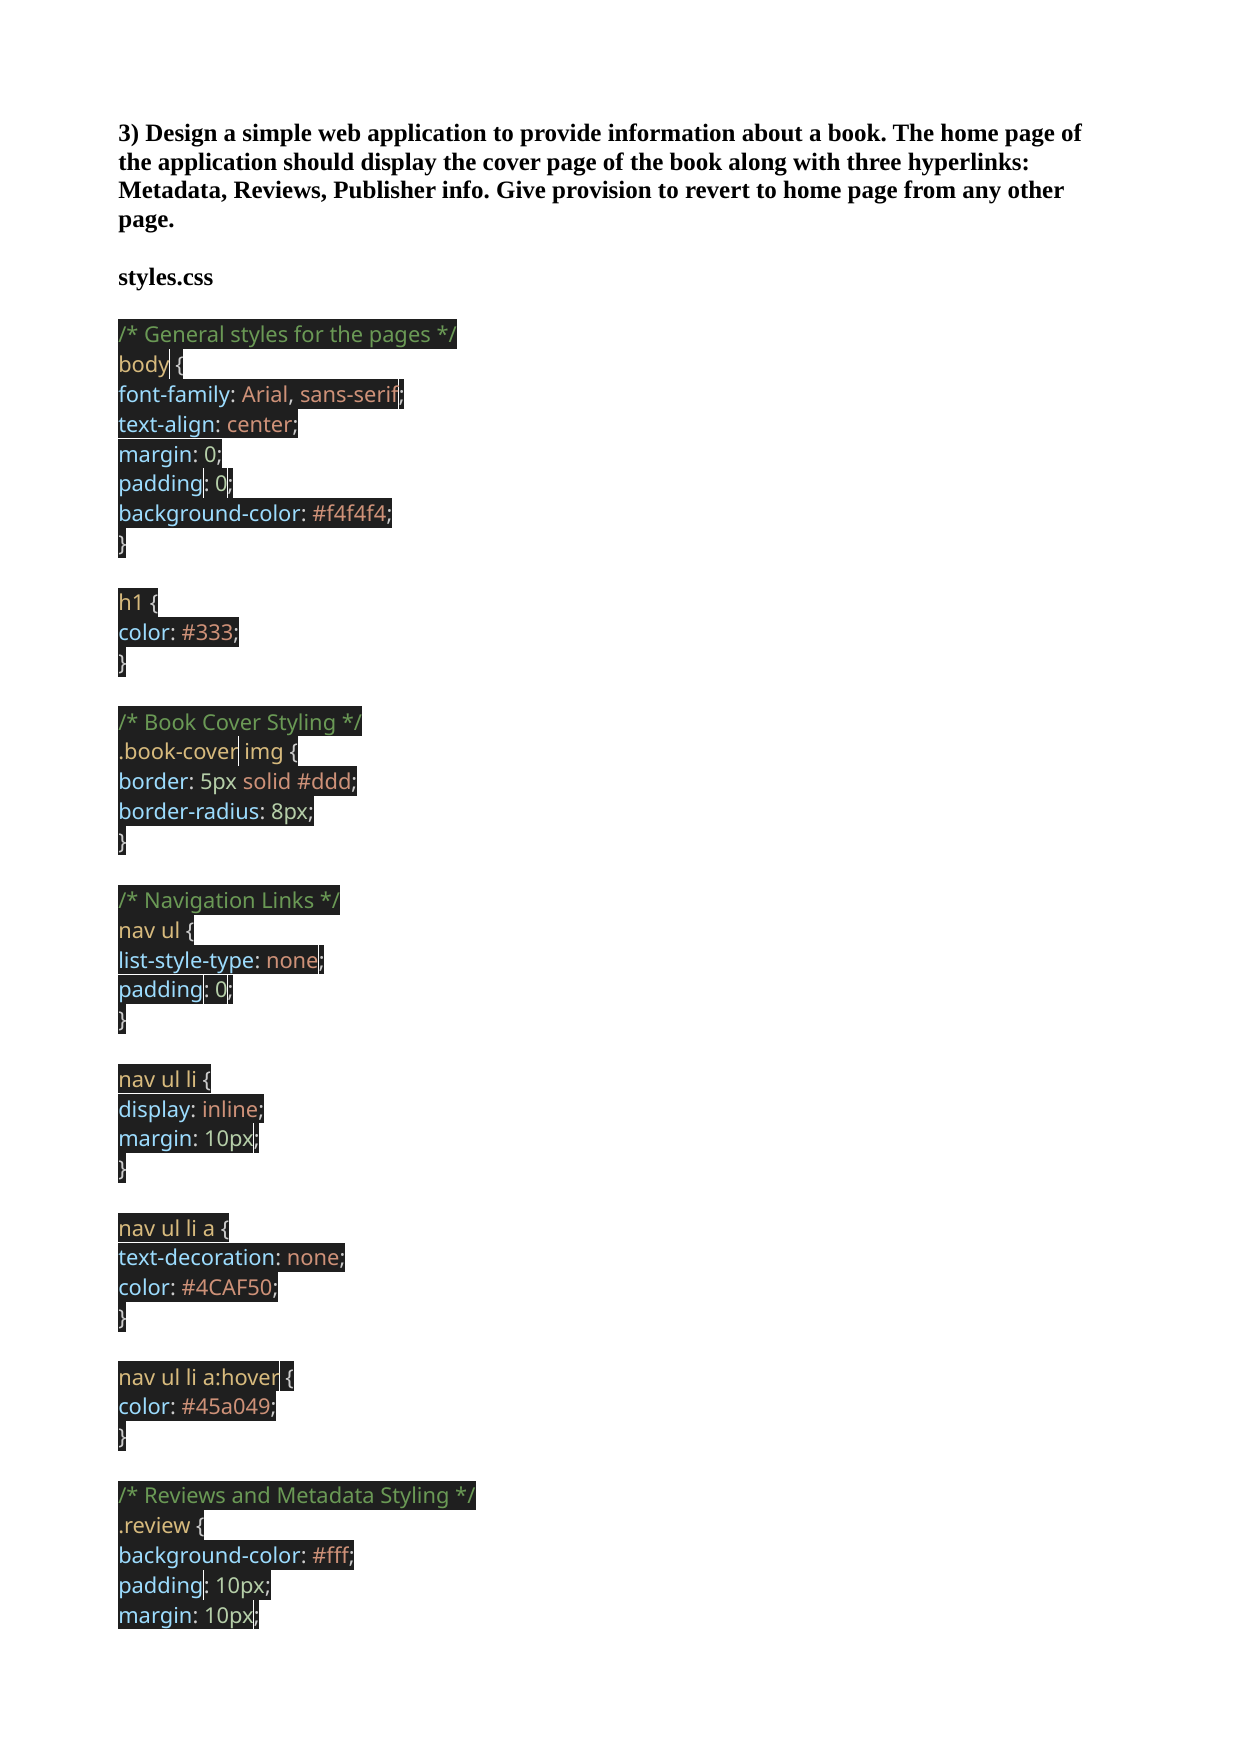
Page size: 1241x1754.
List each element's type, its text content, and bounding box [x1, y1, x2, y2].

text padding: 0; [118, 974, 1122, 1004]
text } [118, 528, 1122, 558]
text font-family: Arial, sans-serif; [118, 379, 1122, 409]
text } [118, 1421, 1122, 1451]
text padding: 10px; [118, 1570, 1122, 1600]
text nav ul li a:hover { [118, 1361, 1122, 1391]
text } [118, 1153, 1122, 1183]
text /* Book Cover Styling */ [118, 706, 1122, 736]
text border: 5px solid #ddd; [118, 766, 1122, 796]
text styles.css [118, 262, 1122, 291]
text } [118, 1302, 1122, 1332]
text background-color: #fff; [118, 1540, 1122, 1570]
text margin: 10px; [118, 1600, 1122, 1629]
text } [118, 1004, 1122, 1034]
text text-decoration: none; [118, 1242, 1122, 1272]
text margin: 10px; [118, 1123, 1122, 1153]
text body { [118, 349, 1122, 379]
text h1 { [118, 587, 1122, 617]
text nav ul { [118, 915, 1122, 945]
text padding: 0; [118, 468, 1122, 498]
text color: #4CAF50; [118, 1272, 1122, 1302]
text /* Navigation Links */ [118, 885, 1122, 915]
text color: #45a049; [118, 1391, 1122, 1421]
text 3) Design a simple web application to provide information about a book. The home page of the application should display the cover page of the book along with three hyperlinks: Metadata, Reviews, Publisher info. Give provision to revert to home page from any other page. [118, 118, 1122, 233]
text display: inline; [118, 1093, 1122, 1123]
text margin: 0; [118, 438, 1122, 468]
text list-style-type: none; [118, 945, 1122, 974]
text nav ul li a { [118, 1213, 1122, 1242]
text /* General styles for the pages */ [118, 319, 1122, 349]
text nav ul li { [118, 1064, 1122, 1093]
text .book-cover img { [118, 736, 1122, 766]
text .review { [118, 1510, 1122, 1540]
text color: #333; [118, 617, 1122, 647]
text text-align: center; [118, 409, 1122, 438]
text /* Reviews and Metadata Styling */ [118, 1481, 1122, 1510]
text } [118, 647, 1122, 677]
text border-radius: 8px; [118, 796, 1122, 826]
text } [118, 826, 1122, 855]
text background-color: #f4f4f4; [118, 498, 1122, 528]
